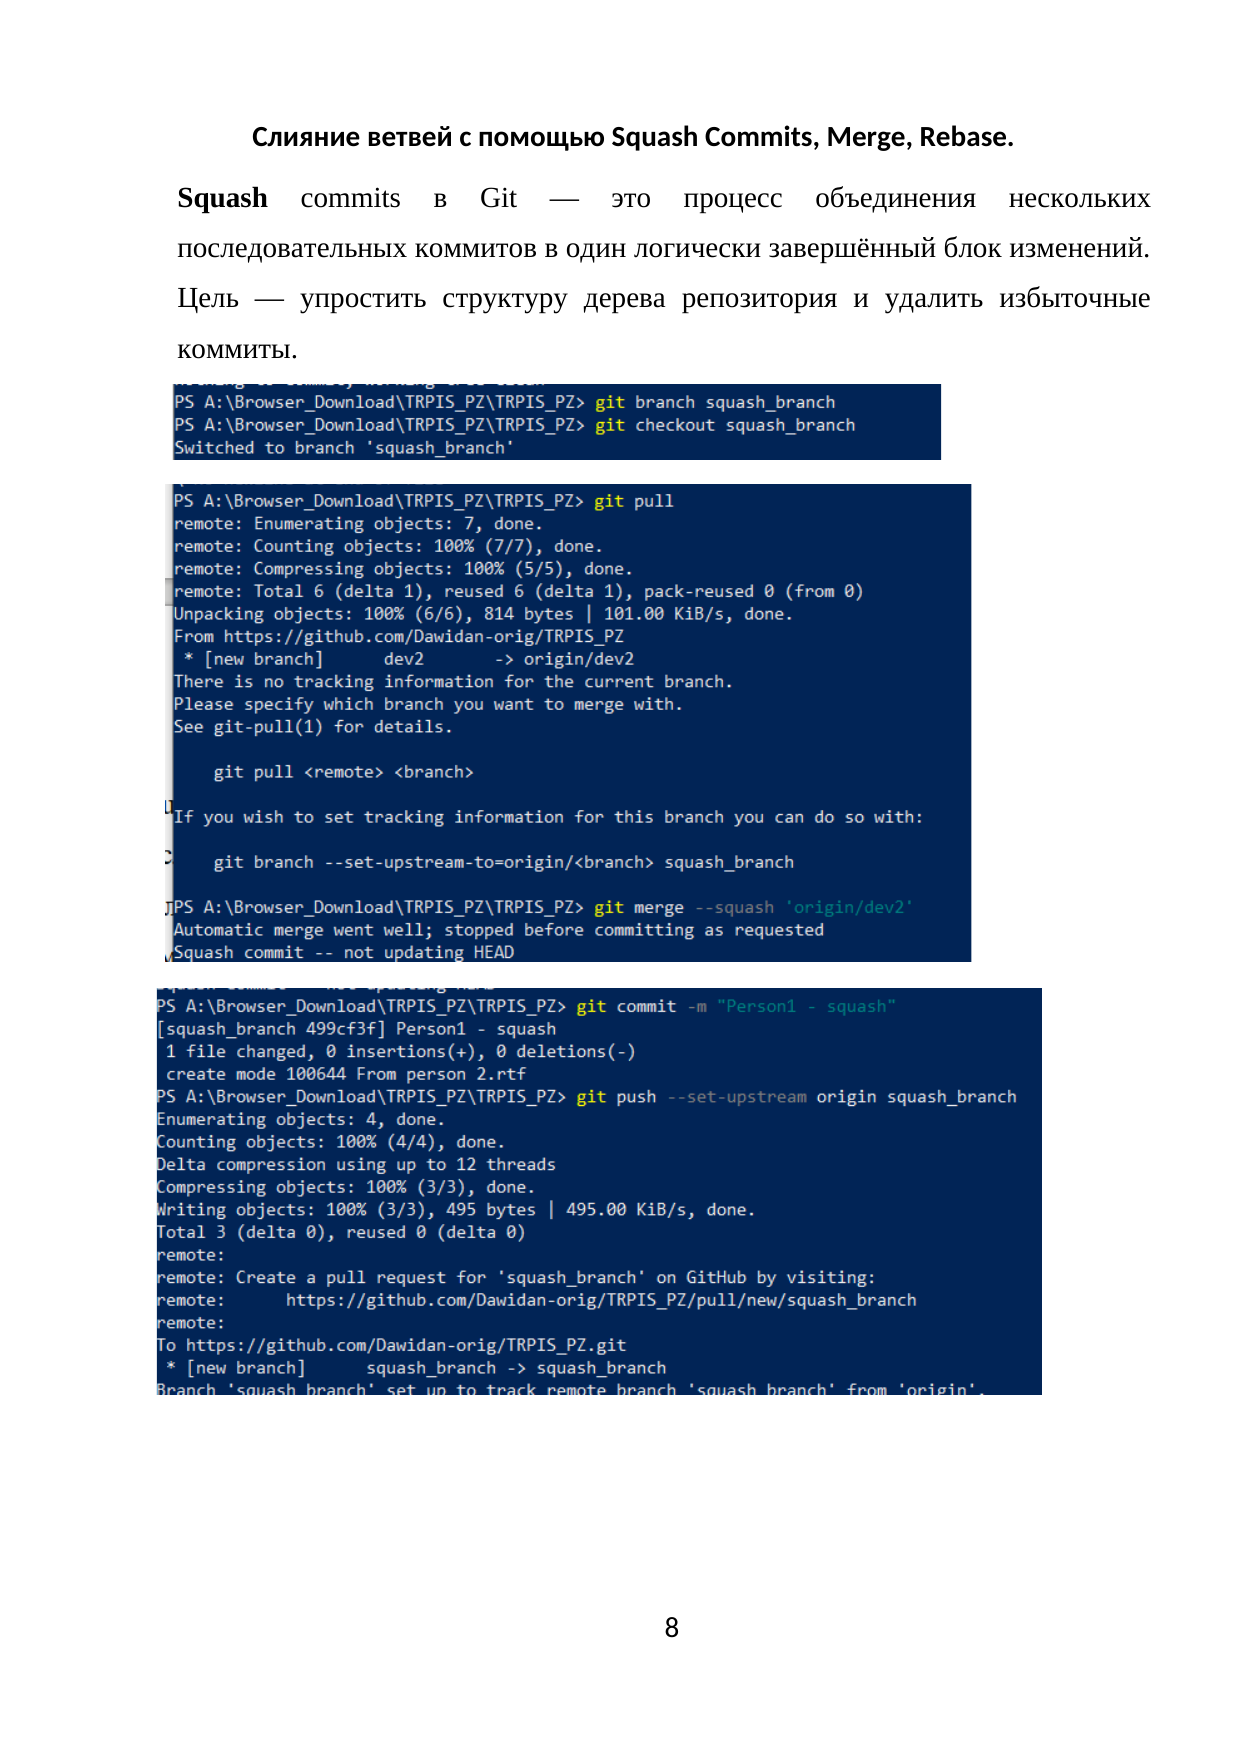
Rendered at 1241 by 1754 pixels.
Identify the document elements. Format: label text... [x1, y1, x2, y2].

picture [172, 384, 942, 460]
picture [165, 484, 972, 962]
picture [156, 988, 1042, 1395]
subtitle Слияние ветвей с помощью Squash Commits, Merge, Rebase. [177, 118, 1152, 154]
text Squash commits в Git — это процесс объединения нескольких последовательных коммитов в один логически завершённый блок изменений. Цель — упростить структуру дерева репозитория и удалить избыточные коммиты. [177, 180, 1152, 364]
